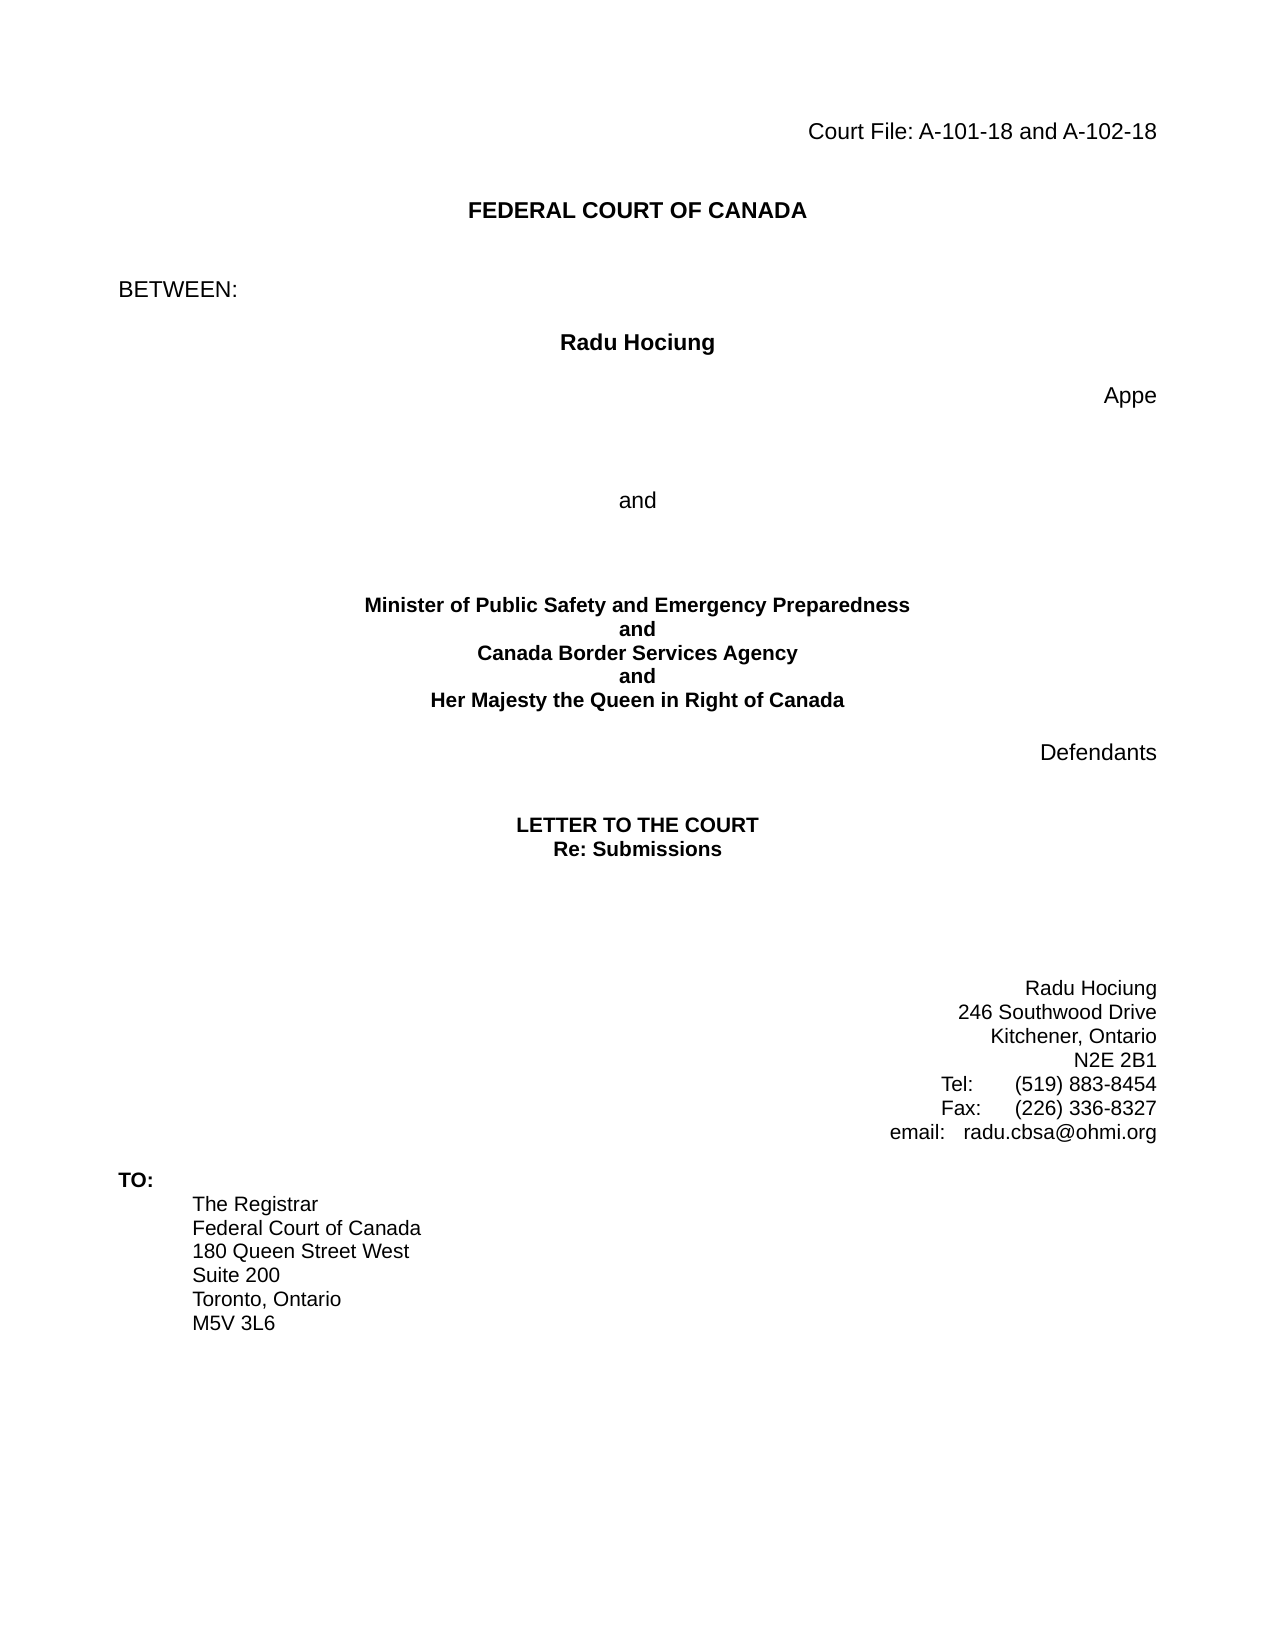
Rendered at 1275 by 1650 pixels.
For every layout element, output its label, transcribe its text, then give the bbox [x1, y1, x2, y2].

text Court File: A-101-18 and A-102-18 [118, 118, 1157, 144]
text LETTER TO THE COURT [118, 813, 1157, 837]
text Her Majesty the Queen in Right of Canada [118, 688, 1157, 712]
text Radu Hociung [118, 329, 1157, 355]
text TO: [118, 1167, 1157, 1191]
text Suite 200 [192, 1263, 1157, 1287]
text 180 Queen Street West [192, 1239, 1157, 1263]
text Fax: (226) 336-8327 [118, 1096, 1157, 1119]
text 246 Southwood Drive [193, 1000, 1157, 1024]
text M5V 3L6 [192, 1311, 1157, 1335]
text email: radu.cbsa@ohmi.org [118, 1119, 1157, 1143]
text BETWEEN: [118, 276, 1157, 303]
text and [118, 616, 1157, 640]
text Kitchener, Ontario [193, 1024, 1157, 1048]
text Defendants [118, 739, 1157, 765]
text Appe [118, 382, 1157, 408]
text Federal Court of Canada [192, 1215, 1157, 1239]
text Re: Submissions [118, 837, 1157, 861]
text Radu Hociung [118, 976, 1157, 1000]
text Canada Border Services Agency [118, 640, 1157, 664]
text The Registrar [192, 1191, 1157, 1215]
text Tel: (519) 883-8454 [118, 1072, 1157, 1096]
text N2E 2B1 [193, 1048, 1157, 1072]
text FEDERAL COURT OF CANADA [118, 197, 1157, 223]
text Minister of Public Safety and Emergency Preparedness [118, 592, 1157, 616]
text Toronto, Ontario [192, 1287, 1157, 1311]
text and [118, 664, 1157, 688]
text and [118, 487, 1157, 513]
